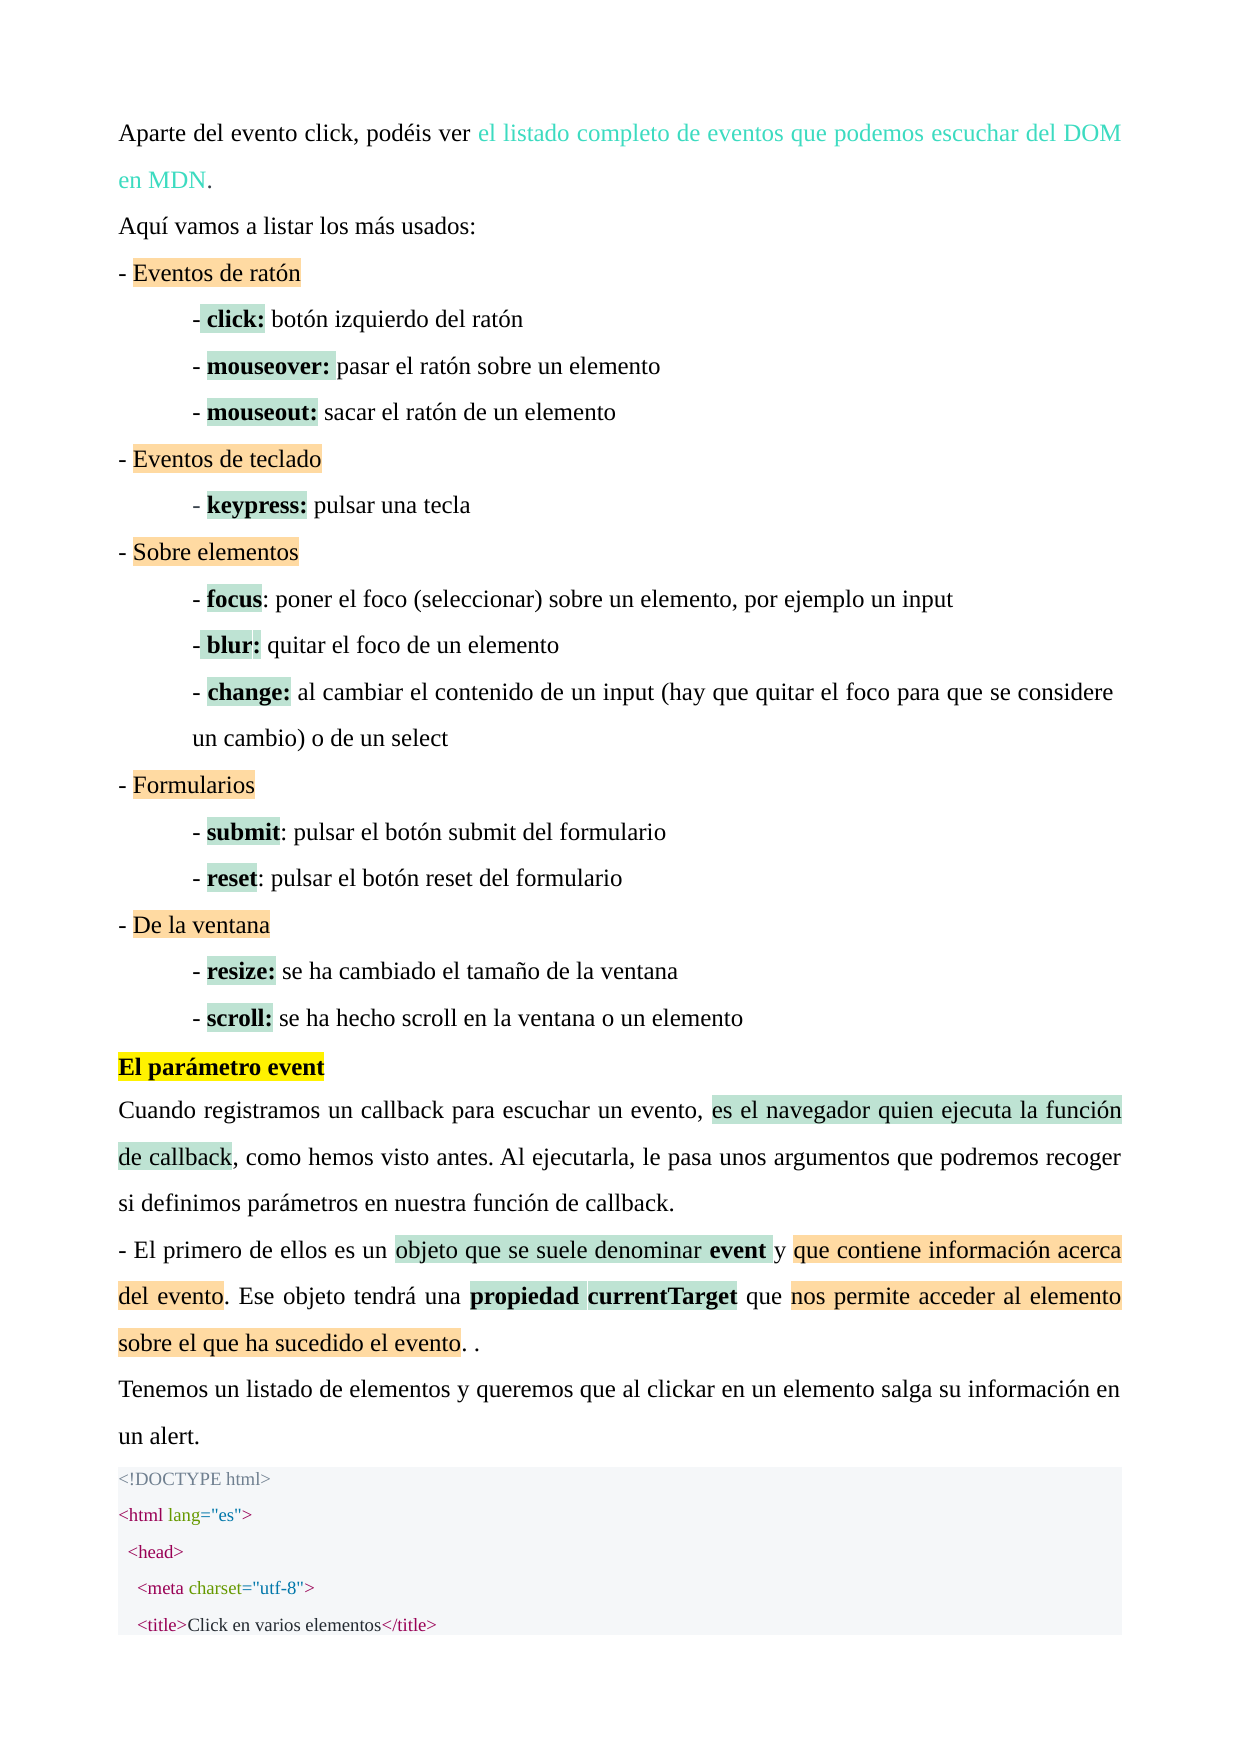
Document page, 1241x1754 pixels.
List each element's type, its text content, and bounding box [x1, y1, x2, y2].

text - Eventos de ratón [118, 258, 1122, 287]
text Cuando registramos un callback para escuchar un evento, es el navegador quien ejecuta la función de callback, como hemos visto antes. Al ejecutarla, le pasa unos argumentos que podremos recoger si definimos parámetros en nuestra función de callback. [118, 1095, 1122, 1217]
text - Sobre elementos [118, 537, 1122, 566]
text <head> [118, 1541, 1122, 1562]
text Tenemos un listado de elementos y queremos que al clickar en un elemento salga su información en un alert. [118, 1374, 1122, 1450]
text <html lang="es"> [118, 1504, 1122, 1526]
text - change: al cambiar el contenido de un input (hay que quitar el foco para que se considere un cambio) o de un select [118, 677, 1122, 752]
text - focus: poner el foco (seleccionar) sobre un elemento, por ejemplo un input [118, 584, 1122, 612]
text Aquí vamos a listar los más usados: [118, 211, 1122, 240]
text - scroll: se ha hecho scroll en la ventana o un elemento [118, 1003, 1122, 1032]
text <meta charset="utf-8"> [118, 1577, 1122, 1599]
text - click: botón izquierdo del ratón [118, 304, 1122, 333]
text - reset: pulsar el botón reset del formulario [118, 863, 1122, 892]
text - submit: pulsar el botón submit del formulario [118, 817, 1122, 845]
text <title>Click en varios elementos</title> [118, 1614, 1122, 1635]
text - De la ventana [118, 910, 1122, 938]
text - mouseover: pasar el ratón sobre un elemento [118, 351, 1122, 380]
text - keypress: pulsar una tecla [118, 491, 1122, 519]
text - Formularios [118, 770, 1122, 799]
subtitle El parámetro event [118, 1052, 1122, 1081]
text - Eventos de teclado [118, 444, 1122, 473]
text - resize: se ha cambiado el tamaño de la ventana [118, 956, 1122, 985]
text Aparte del evento click, podéis ver el listado completo de eventos que podemos escuchar del DOM en MDN. [118, 118, 1122, 193]
text <!DOCTYPE html> [118, 1467, 1122, 1489]
text - El primero de ellos es un objeto que se suele denominar event y que contiene información acerca del evento. Ese objeto tendrá una propiedad currentTarget que nos permite acceder al elemento sobre el que ha sucedido el evento. . [118, 1235, 1122, 1357]
text - blur: quitar el foco de un elemento [118, 630, 1122, 659]
text - mouseout: sacar el ratón de un elemento [118, 397, 1122, 426]
